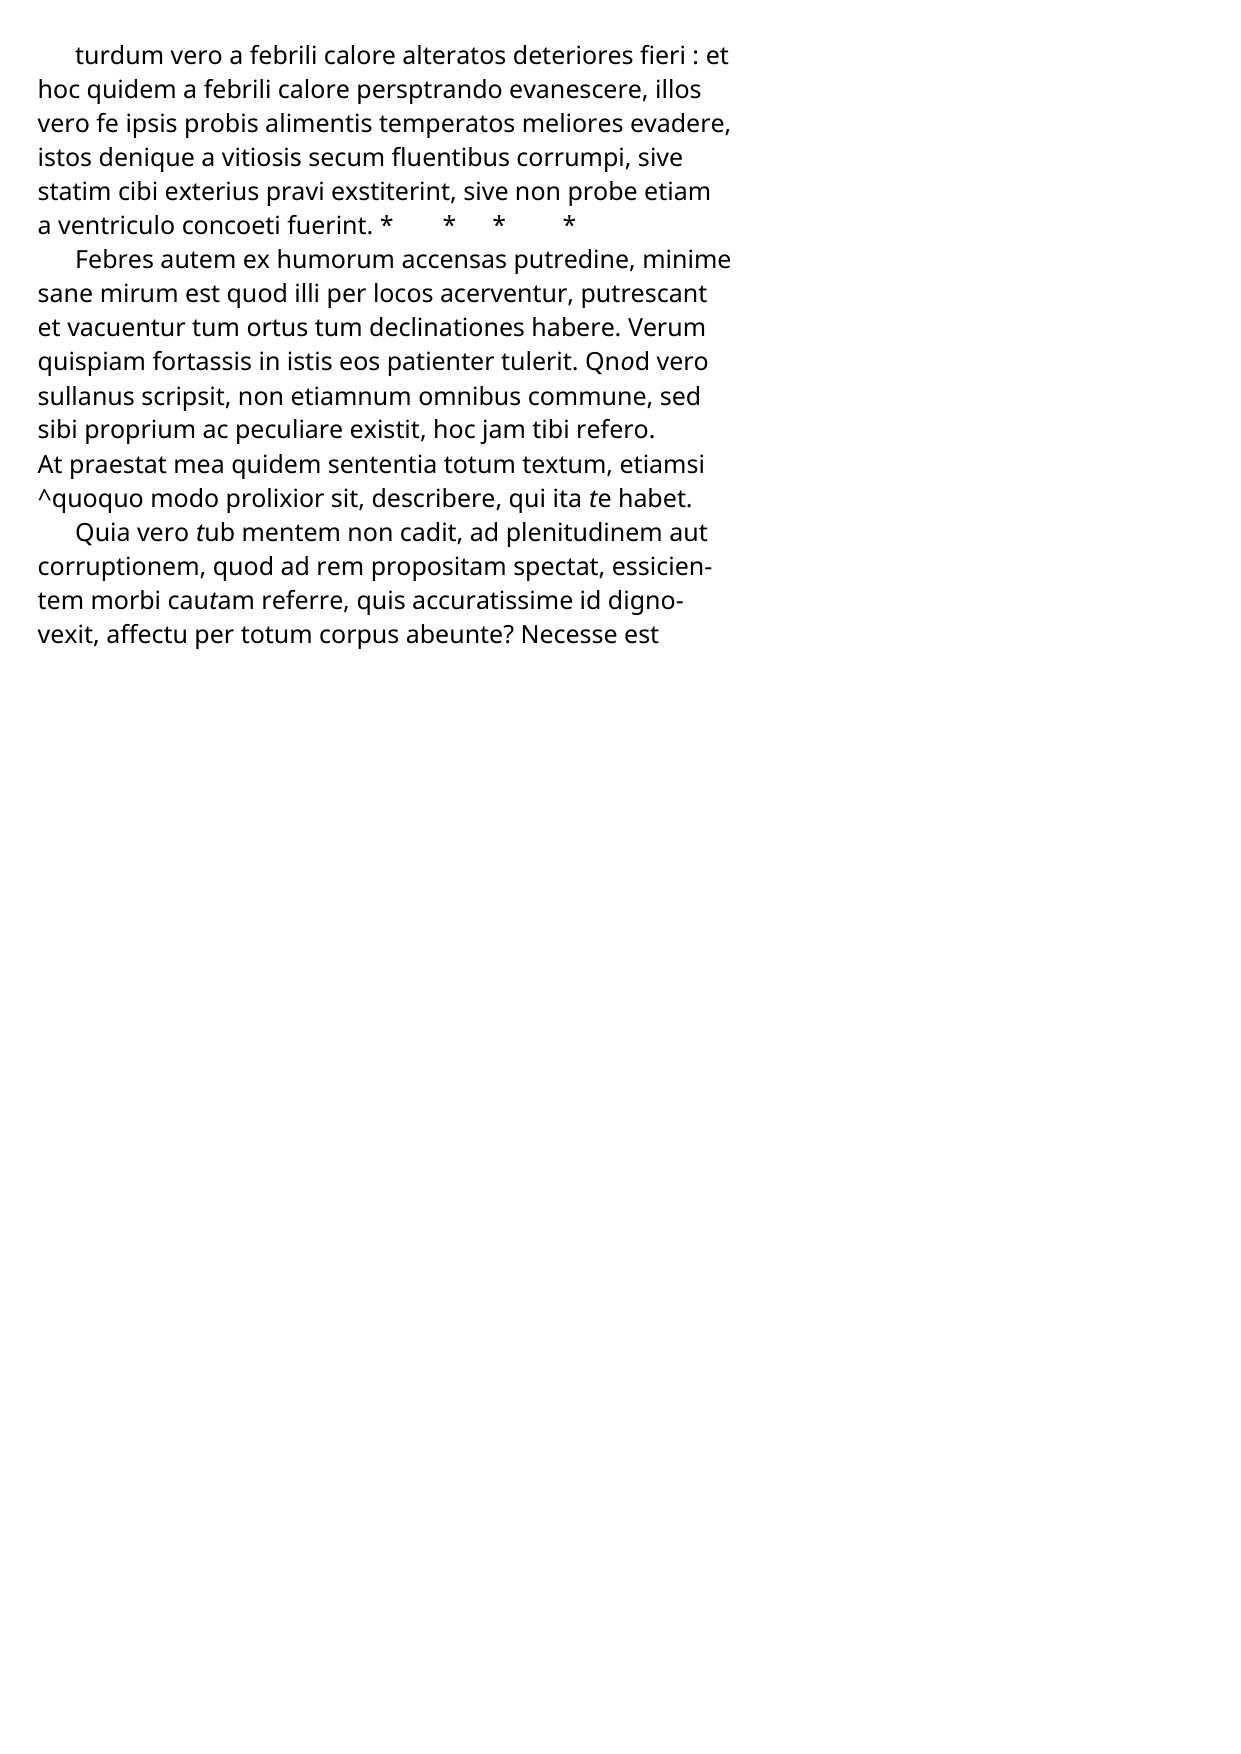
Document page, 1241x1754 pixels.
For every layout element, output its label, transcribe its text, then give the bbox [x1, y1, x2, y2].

text Febres autem ex humorum accensas putredine, minime sane mirum est quod illi per locos acerventur, putrescant et vacuentur tum ortus tum declinationes habere. Verum quispiam fortassis in istis eos patienter tulerit. Qnod vero sullanus scripsit, non etiamnum omnibus commune, sed sibi proprium ac peculiare existit, hoc jam tibi refero. At praestat mea quidem sententia totum textum, etiamsi ^quoquo modo prolixior sit, describere, qui ita te habet. [37, 242, 1203, 514]
text Quia vero tub mentem non cadit, ad plenitudinem aut corruptionem, quod ad rem propositam spectat, essicien- tem morbi cautam referre, quis accuratissime id digno- vexit, affectu per totum corpus abeunte? Necesse est [37, 514, 1203, 651]
text turdum vero a febrili calore alteratos deteriores fieri : et hoc quidem a febrili calore persptrando evanescere, illos vero fe ipsis probis alimentis temperatos meliores evadere, istos denique a vitiosis secum fluentibus corrumpi, sive statim cibi exterius pravi exstiterint, sive non probe etiam a ventriculo concoeti fuerint. * * * * [37, 37, 1203, 242]
